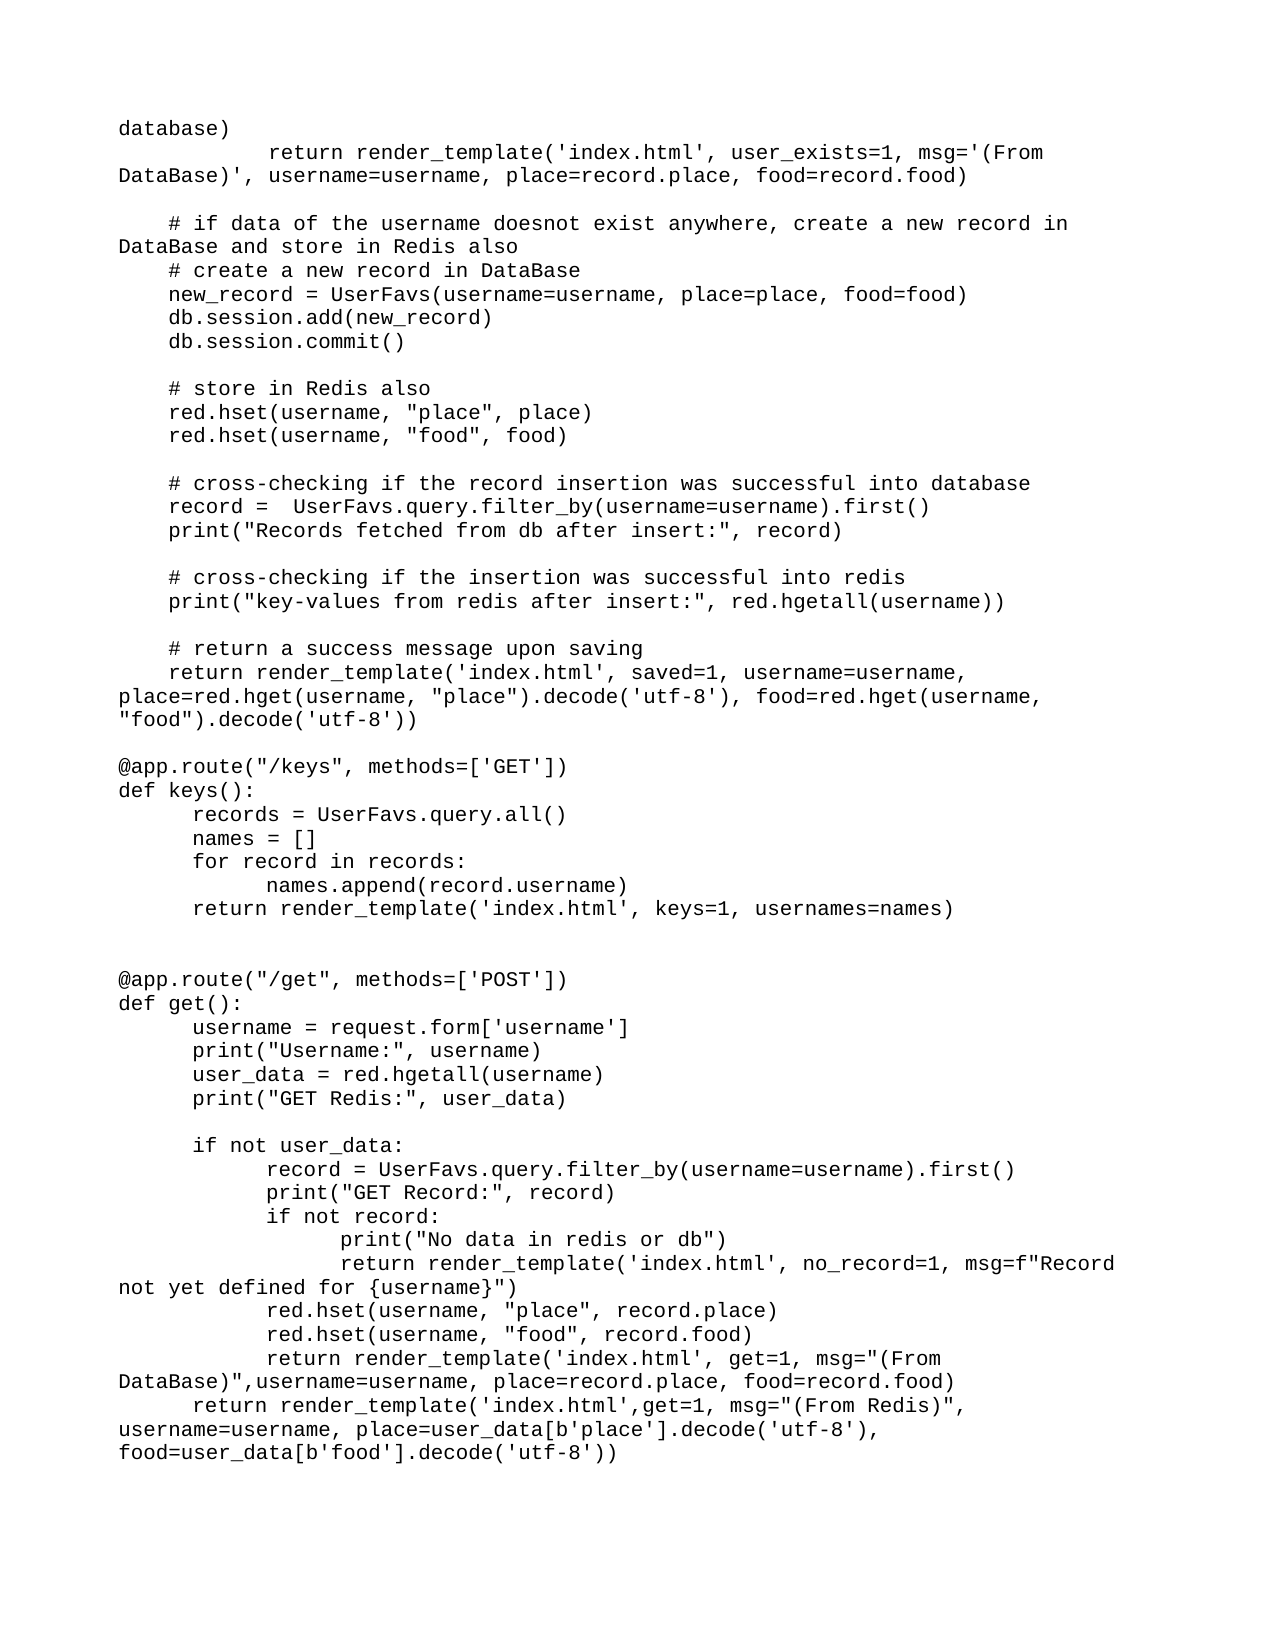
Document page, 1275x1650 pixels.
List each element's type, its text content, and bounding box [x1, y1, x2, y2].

text db.session.commit() [118, 331, 1157, 354]
text return render_template('index.html', get=1, msg="(From DataBase)",username=username, place=record.place, food=record.food) [118, 1348, 1157, 1395]
text if not record: [118, 1206, 1157, 1229]
text print("GET Redis:", user_data) [118, 1088, 1157, 1111]
text for record in records: [118, 851, 1157, 875]
text red.hset(username, "food", record.food) [118, 1324, 1157, 1348]
text database) [118, 118, 1157, 142]
text username = request.form['username'] [118, 1017, 1157, 1040]
text return render_template('index.html', saved=1, username=username, place=red.hget(username, "place").decode('utf-8'), food=red.hget(username, "food").decode('utf-8')) [118, 662, 1157, 733]
text names.append(record.username) [118, 875, 1157, 898]
text # if data of the username doesnot exist anywhere, create a new record in DataBase and store in Redis also [118, 213, 1157, 260]
text def keys(): [118, 780, 1157, 804]
text # cross-checking if the record insertion was successful into database [118, 473, 1157, 496]
text def get(): [118, 993, 1157, 1017]
text records = UserFavs.query.all() [118, 804, 1157, 827]
text new_record = UserFavs(username=username, place=place, food=food) [118, 284, 1157, 307]
text record = UserFavs.query.filter_by(username=username).first() [118, 496, 1157, 520]
text @app.route("/get", methods=['POST']) [118, 969, 1157, 993]
text print("Username:", username) [118, 1040, 1157, 1064]
text return render_template('index.html', no_record=1, msg=f"Record not yet defined for {username}") [118, 1253, 1157, 1300]
text user_data = red.hgetall(username) [118, 1064, 1157, 1088]
text db.session.add(new_record) [118, 307, 1157, 331]
text return render_template('index.html', user_exists=1, msg='(From DataBase)', username=username, place=record.place, food=record.food) [118, 142, 1157, 189]
text # store in Redis also [118, 378, 1157, 402]
text names = [] [118, 827, 1157, 851]
text return render_template('index.html',get=1, msg="(From Redis)", username=username, place=user_data[b'place'].decode('utf-8'), food=user_data[b'food'].decode('utf-8')) [118, 1395, 1157, 1466]
text print("GET Record:", record) [118, 1182, 1157, 1206]
text if not user_data: [118, 1135, 1157, 1158]
text return render_template('index.html', keys=1, usernames=names) [118, 898, 1157, 922]
text red.hset(username, "food", food) [118, 426, 1157, 449]
text print("key-values from redis after insert:", red.hgetall(username)) [118, 591, 1157, 615]
text print("No data in redis or db") [118, 1229, 1157, 1253]
text @app.route("/keys", methods=['GET']) [118, 757, 1157, 780]
text # return a success message upon saving [118, 638, 1157, 662]
text red.hset(username, "place", record.place) [118, 1300, 1157, 1324]
text # create a new record in DataBase [118, 260, 1157, 284]
text # cross-checking if the insertion was successful into redis [118, 567, 1157, 591]
text print("Records fetched from db after insert:", record) [118, 520, 1157, 544]
text red.hset(username, "place", place) [118, 402, 1157, 426]
text record = UserFavs.query.filter_by(username=username).first() [118, 1158, 1157, 1182]
